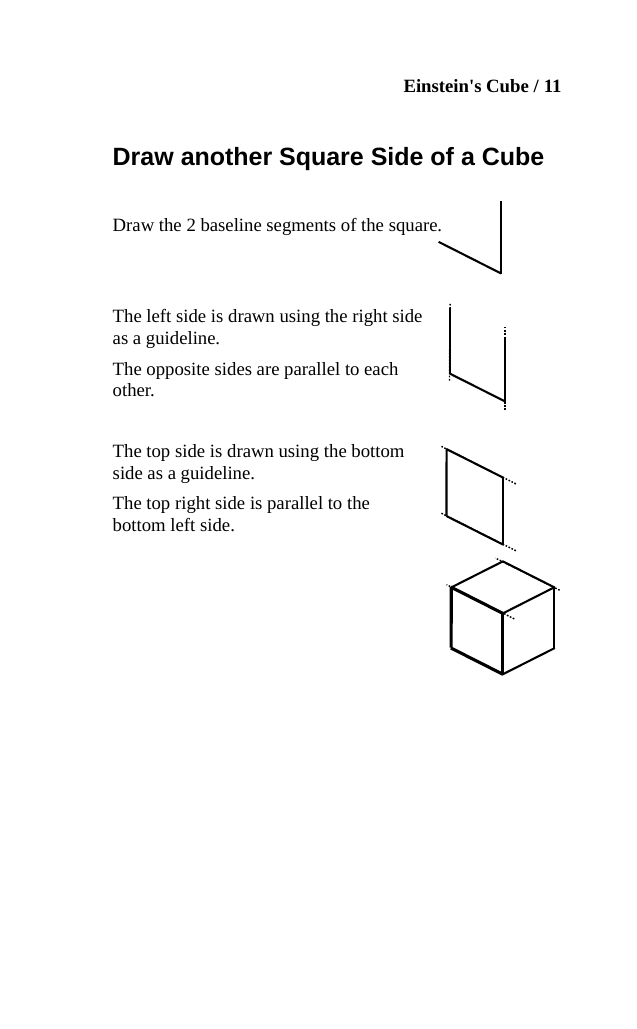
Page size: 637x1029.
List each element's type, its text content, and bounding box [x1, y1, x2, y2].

text [506, 357, 561, 401]
subtitle Draw another Square Side of a Cube [112, 142, 561, 171]
text The top right side is parallel to the bottom left side. [112, 492, 479, 535]
text [504, 492, 561, 535]
text [451, 357, 504, 399]
text [502, 214, 561, 235]
text The top side is drawn using the bottom side as a guideline. [112, 440, 561, 483]
text The left side is drawn using the right side as a guideline. [112, 305, 561, 348]
text The opposite sides are parallel to each other. [112, 357, 499, 401]
text [448, 492, 502, 535]
text Draw the 2 baseline segments of the square. [112, 214, 500, 235]
